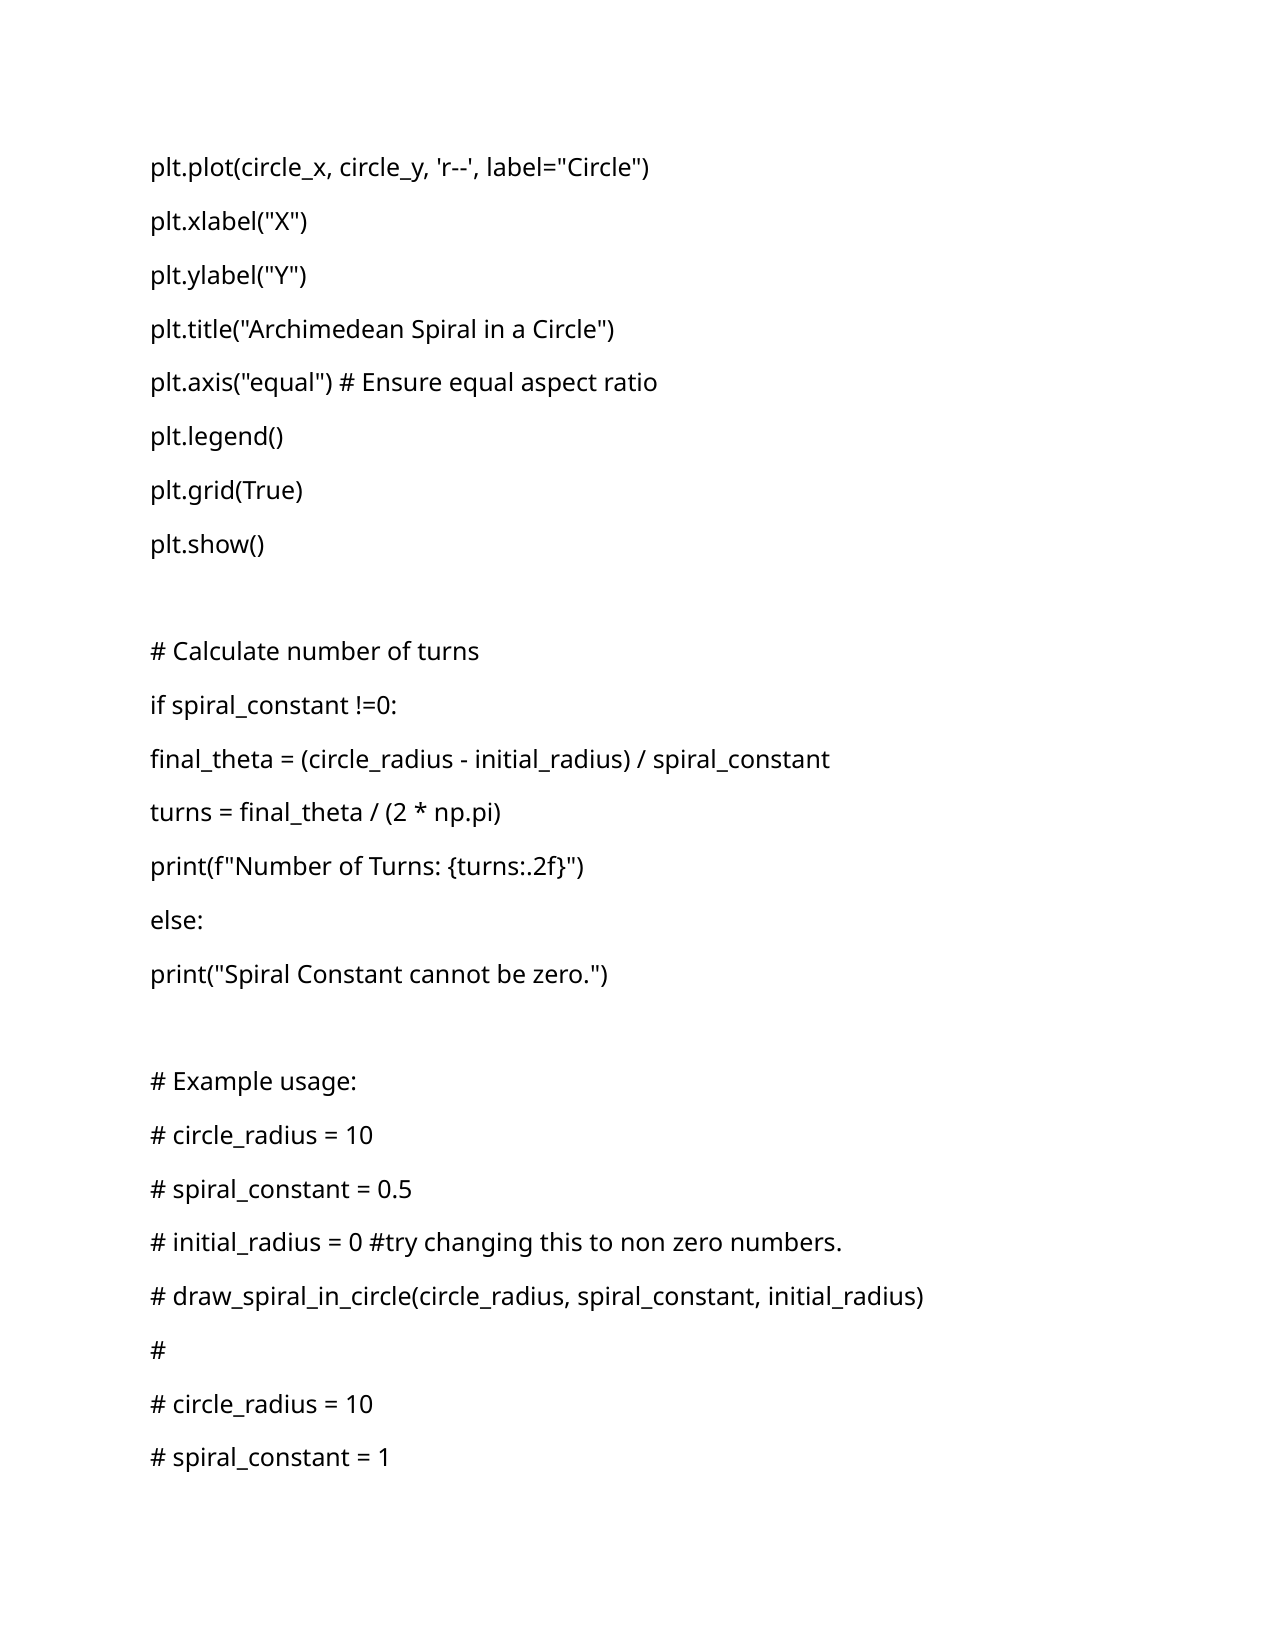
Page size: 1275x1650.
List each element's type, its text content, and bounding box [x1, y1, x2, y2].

text # circle_radius = 10 [150, 1386, 1125, 1420]
text plt.title("Archimedean Spiral in a Circle") [150, 311, 1125, 345]
text plt.ylabel("Y") [150, 257, 1125, 292]
text # spiral_constant = 1 [150, 1440, 1125, 1474]
text plt.legend() [150, 419, 1125, 453]
text print(f"Number of Turns: {turns:.2f}") [150, 849, 1125, 883]
text # initial_radius = 0 #try changing this to non zero numbers. [150, 1225, 1125, 1259]
text # Calculate number of turns [150, 634, 1125, 668]
text plt.xlabel("X") [150, 204, 1125, 238]
text turns = final_theta / (2 * np.pi) [150, 795, 1125, 829]
text plt.show() [150, 526, 1125, 560]
text # [150, 1332, 1125, 1367]
text if spiral_constant !=0: [150, 687, 1125, 722]
text plt.axis("equal") # Ensure equal aspect ratio [150, 365, 1125, 399]
text # Example usage: [150, 1064, 1125, 1098]
text # circle_radius = 10 [150, 1117, 1125, 1152]
text # spiral_constant = 0.5 [150, 1171, 1125, 1205]
text plt.plot(circle_x, circle_y, 'r--', label="Circle") [150, 150, 1125, 184]
text final_theta = (circle_radius - initial_radius) / spiral_constant [150, 741, 1125, 775]
text else: [150, 902, 1125, 937]
text plt.grid(True) [150, 472, 1125, 507]
text print("Spiral Constant cannot be zero.") [150, 956, 1125, 990]
text # draw_spiral_in_circle(circle_radius, spiral_constant, initial_radius) [150, 1279, 1125, 1313]
